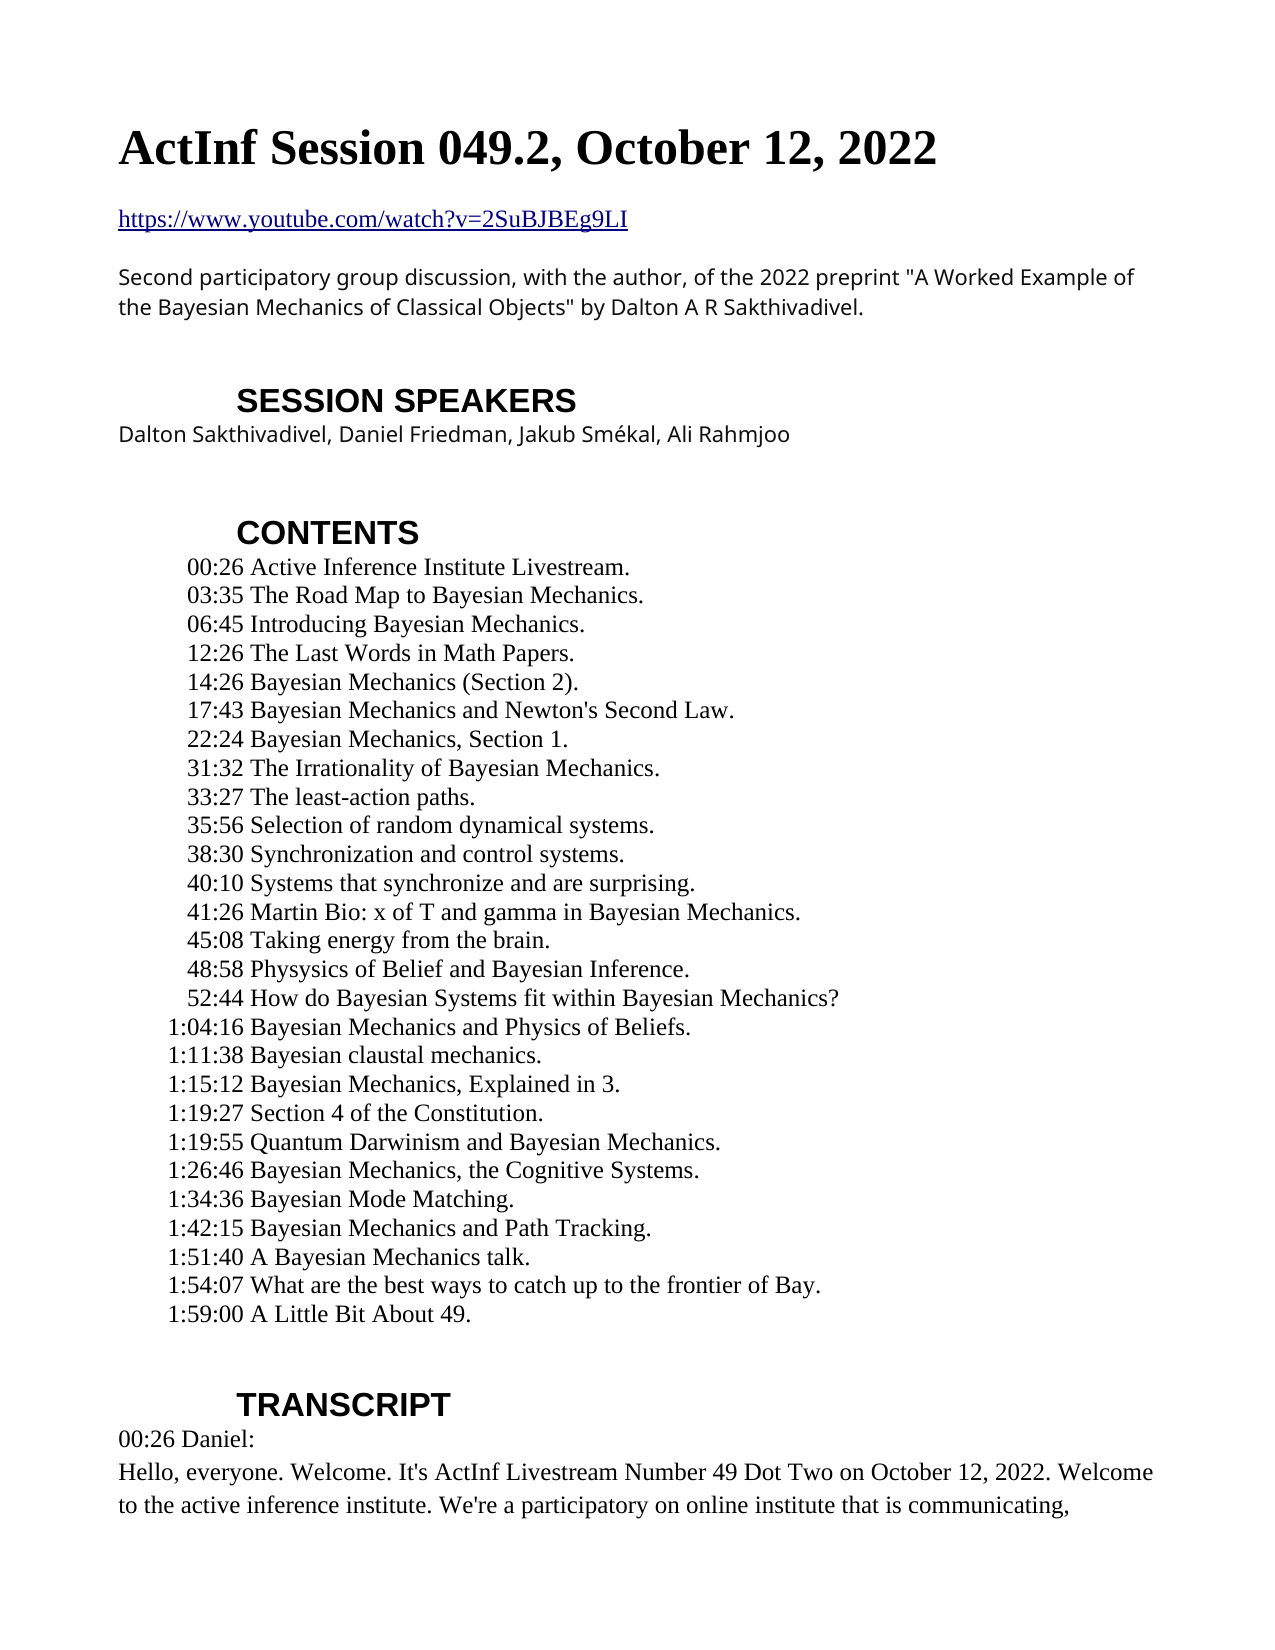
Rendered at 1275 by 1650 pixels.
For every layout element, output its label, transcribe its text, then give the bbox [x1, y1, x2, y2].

table_cell Bayesian Mechanics, Explained in 3. [247, 1069, 885, 1098]
text Hello, everyone. Welcome. It's ActInf Livestream Number 49 Dot Two on October 12, 2022. Welcome to the active inference institute. We're a participatory on online institute that is communicating, [118, 1457, 1157, 1519]
table_cell Synchronization and control systems. [247, 839, 885, 868]
table_cell 1:51:40 [112, 1242, 247, 1270]
table_cell A Bayesian Mechanics talk. [247, 1242, 885, 1270]
table_cell The Road Map to Bayesian Mechanics. [247, 580, 885, 609]
table_cell 38:30 [112, 839, 247, 868]
table_cell 35:56 [112, 810, 247, 839]
table_cell Taking energy from the brain. [247, 925, 885, 954]
table_cell 22:24 [112, 724, 247, 753]
table_cell Selection of random dynamical systems. [247, 810, 885, 839]
text Dalton Sakthivadivel, Daniel Friedman, Jakub Smékal, Ali Rahmjoo [118, 419, 1157, 449]
table_cell 1:15:12 [112, 1069, 247, 1098]
table_cell 1:26:46 [112, 1155, 247, 1184]
table_cell 31:32 [112, 753, 247, 782]
table_cell 1:19:27 [112, 1098, 247, 1127]
table_cell 52:44 [112, 983, 247, 1012]
table_cell Introducing Bayesian Mechanics. [247, 609, 885, 638]
table_cell Bayesian Mechanics and Path Tracking. [247, 1213, 885, 1242]
table_cell The Irrationality of Bayesian Mechanics. [247, 753, 885, 782]
table_cell The least-action paths. [247, 782, 885, 810]
subtitle TRANSCRIPT [118, 1385, 1157, 1424]
table_cell Quantum Darwinism and Bayesian Mechanics. [247, 1127, 885, 1155]
table_cell 1:19:55 [112, 1127, 247, 1155]
table_cell 48:58 [112, 954, 247, 983]
text 00:26 Daniel: [118, 1424, 1157, 1453]
table_cell The Last Words in Math Papers. [247, 638, 885, 667]
subtitle CONTENTS [118, 513, 1157, 552]
subtitle ActInf Session 049.2, October 12, 2022 [118, 118, 1157, 176]
table_cell 40:10 [112, 868, 247, 897]
table_cell Martin Bio: x of T and gamma in Bayesian Mechanics. [247, 897, 885, 925]
table_cell Bayesian Mode Matching. [247, 1184, 885, 1213]
table_cell 45:08 [112, 925, 247, 954]
table_cell Bayesian claustal mechanics. [247, 1040, 885, 1069]
table_cell 1:11:38 [112, 1040, 247, 1069]
table_cell Bayesian Mechanics (Section 2). [247, 667, 885, 695]
table_cell Bayesian Mechanics and Newton's Second Law. [247, 695, 885, 724]
table_cell 1:42:15 [112, 1213, 247, 1242]
table_cell Section 4 of the Constitution. [247, 1098, 885, 1127]
table_cell What are the best ways to catch up to the frontier of Bay. [247, 1270, 885, 1299]
table_cell 03:35 [112, 580, 247, 609]
table_header 00:26 [112, 552, 247, 580]
table_cell 17:43 [112, 695, 247, 724]
table_cell Physysics of Belief and Bayesian Inference. [247, 954, 885, 983]
table_cell 41:26 [112, 897, 247, 925]
table_cell 1:04:16 [112, 1012, 247, 1040]
text https://www.youtube.com/watch?v=2SuBJBEg9LI [118, 204, 1157, 233]
table_cell 14:26 [112, 667, 247, 695]
subtitle SESSION SPEAKERS [118, 381, 1157, 419]
table_cell How do Bayesian Systems fit within Bayesian Mechanics? [247, 983, 885, 1012]
table_cell 06:45 [112, 609, 247, 638]
table_cell 12:26 [112, 638, 247, 667]
table_cell Bayesian Mechanics and Physics of Beliefs. [247, 1012, 885, 1040]
table_cell 1:59:00 [112, 1299, 247, 1328]
table_cell 1:54:07 [112, 1270, 247, 1299]
table_header Active Inference Institute Livestream. [247, 552, 885, 580]
table_cell 33:27 [112, 782, 247, 810]
table_cell Bayesian Mechanics, Section 1. [247, 724, 885, 753]
table_cell 1:34:36 [112, 1184, 247, 1213]
table_cell Bayesian Mechanics, the Cognitive Systems. [247, 1155, 885, 1184]
table_cell A Little Bit About 49. [247, 1299, 885, 1328]
text Second participatory group discussion, with the author, of the 2022 preprint "A Worked Example of the Bayesian Mechanics of Classical Objects" by Dalton A R Sakthivadivel. [118, 262, 1157, 321]
table_cell Systems that synchronize and are surprising. [247, 868, 885, 897]
